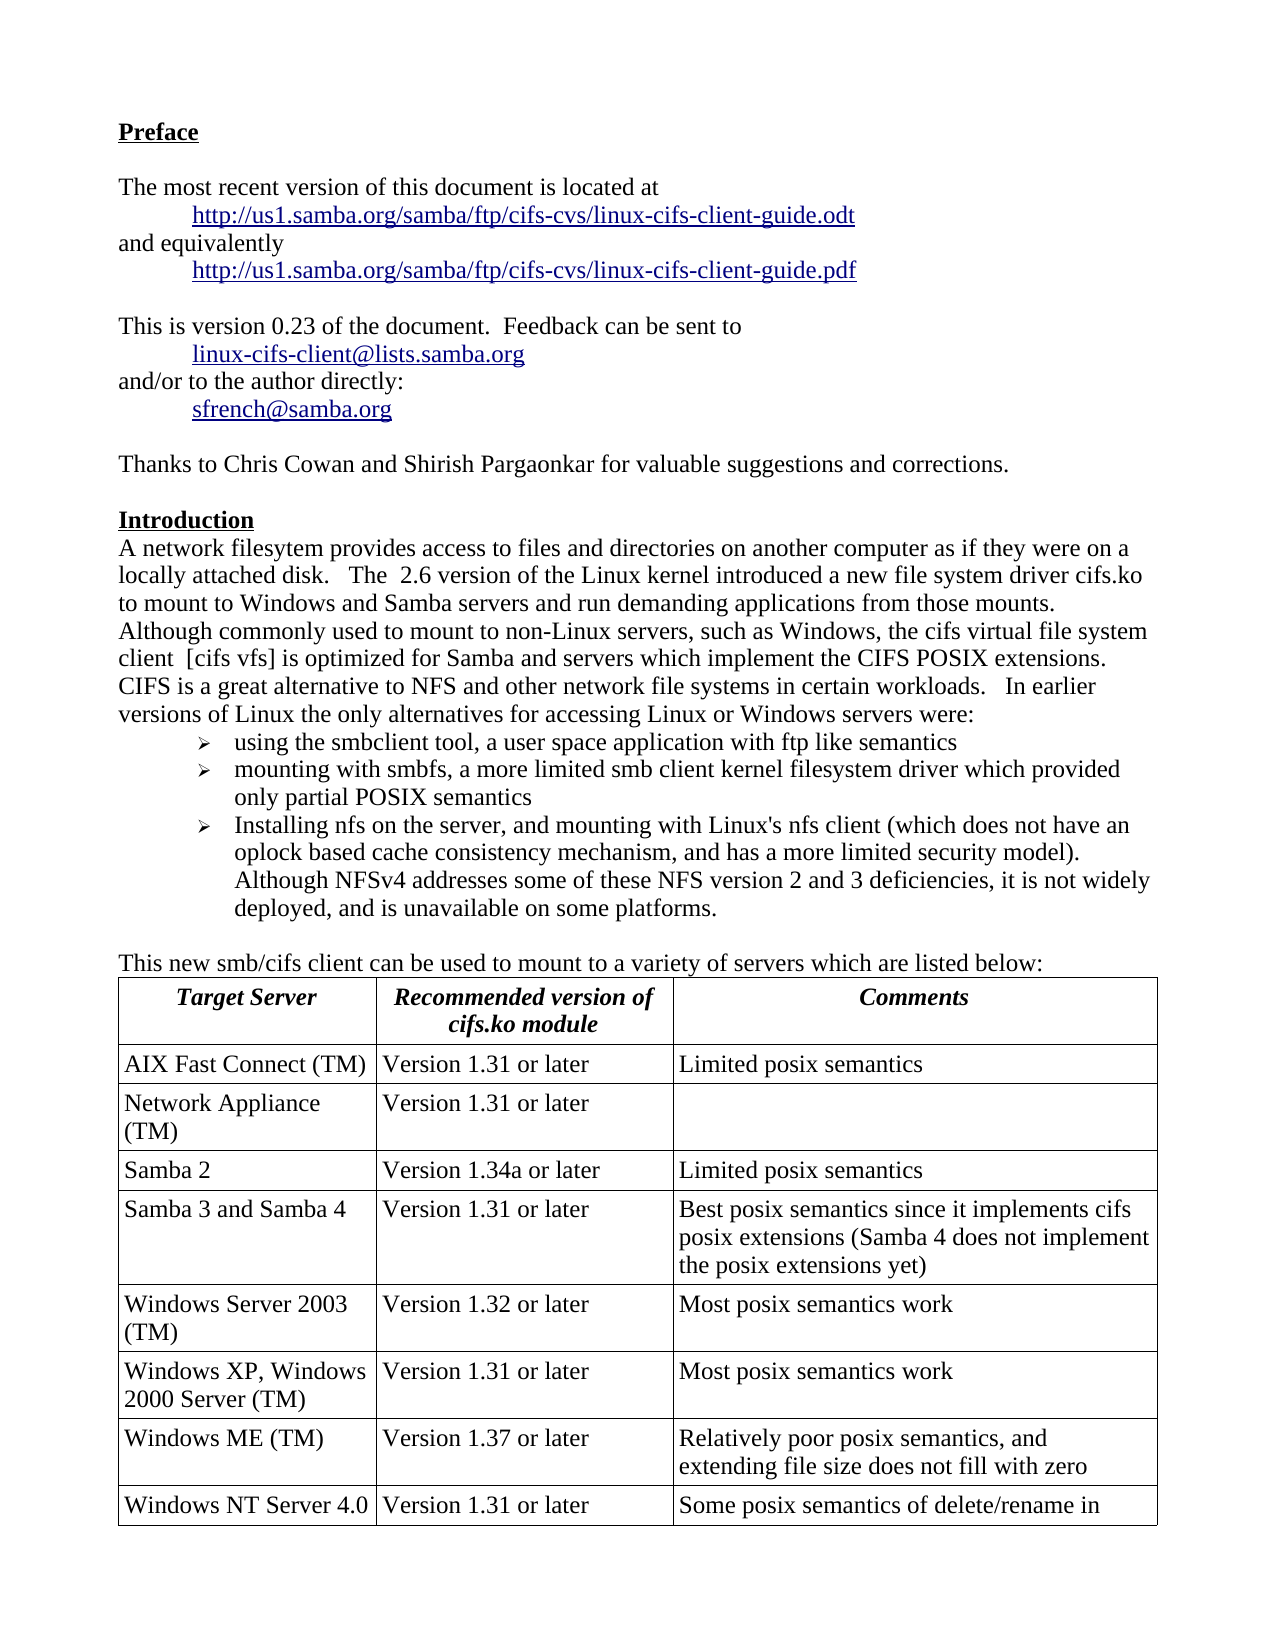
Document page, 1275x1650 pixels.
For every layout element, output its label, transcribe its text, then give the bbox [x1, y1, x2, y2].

table_cell Version 1.31 or later [377, 1045, 673, 1083]
table_cell Version 1.32 or later [377, 1285, 673, 1351]
table_cell Windows ME (TM) [119, 1419, 376, 1485]
table_cell Version 1.31 or later [377, 1084, 673, 1150]
table_cell Network Appliance (TM) [119, 1084, 376, 1150]
table_cell Relatively poor posix semantics, and extending file size does not fill with zero [674, 1419, 1157, 1485]
table_cell AIX Fast Connect (TM) [119, 1045, 376, 1083]
text The most recent version of this document is located at [118, 173, 1157, 201]
table_cell Windows Server 2003 (TM) [119, 1285, 376, 1351]
table_cell Version 1.31 or later [377, 1486, 673, 1524]
table_cell Limited posix semantics [674, 1151, 1157, 1189]
text This new smb/cifs client can be used to mount to a variety of servers which are listed below: [118, 949, 1157, 977]
table_cell Limited posix semantics [674, 1045, 1157, 1083]
text linux-cifs-client@lists.samba.org [118, 340, 1157, 367]
table_cell Windows NT Server 4.0 [119, 1486, 376, 1524]
table_header Recommended version of cifs.ko module [377, 978, 673, 1044]
table_cell Version 1.31 or later [377, 1191, 673, 1284]
text This is version 0.22 of the document. Feedback can be sent to [118, 312, 1157, 340]
text Introduction [118, 506, 1157, 534]
list mounting with smbfs, a more limited smb client kernel filesystem driver which provided only partial POSIX semantics [197, 755, 1157, 811]
text Thanks to Chris Cowan and Shirish Pargaonkar for valuable suggestions and corrections. [118, 451, 1157, 478]
text sfrench@samba.org [118, 395, 1157, 423]
table_cell Best posix semantics since it implements cifs posix extensions (Samba 4 does not implement the posix extensions yet) [674, 1191, 1157, 1284]
table_cell Most posix semantics work [674, 1285, 1157, 1351]
table_cell Most posix semantics work [674, 1352, 1157, 1418]
text and equivalently [118, 229, 1157, 257]
table_header Target Server [119, 978, 376, 1044]
list Installing nfs on the server, and mounting with Linux's nfs client (which does not have an oplock based cache consistency mechanism, and has a more limited security model). Although NFSv4 addresses some of these NFS version 2 and 3 deficiencies, it is not widely deployed, and is unavailable on some platforms. [197, 811, 1157, 922]
table_header Comments [674, 978, 1157, 1044]
table_cell Samba 2 [119, 1151, 376, 1189]
table_cell Version 1.31 or later [377, 1352, 673, 1418]
table_cell [674, 1084, 1157, 1150]
text A network filesytem provides access to files and directories on another computer as if they were on a locally attached disk. The 2.6 version of the Linux kernel introduced a new file system driver cifs.ko to mount to Windows and Samba servers and run demanding applications from those mounts. Although commonly used to mount to non-Linux servers, such as Windows, the cifs virtual file system client [cifs vfs] is optimized for Samba and servers which implement the CIFS POSIX extensions. CIFS is a great alternative to NFS and other network file systems in certain workloads. In earlier versions of Linux the only alternatives for accessing Linux or Windows servers were: [118, 534, 1157, 728]
list using the smbclient tool, a user space application with ftp like semantics [197, 728, 1157, 755]
table_cell Windows XP, Windows 2000 Server (TM) [119, 1352, 376, 1418]
table_cell Version 1.34a or later [377, 1151, 673, 1189]
text and/or to the author directly: [118, 367, 1157, 395]
text http://us1.samba.org/samba/ftp/cifs-cvs/linux-cifs-client-guide.odt [118, 201, 1157, 229]
table_cell Some posix semantics of delete/rename in [674, 1486, 1157, 1524]
text Preface [118, 118, 1157, 146]
text http://us1.samba.org/samba/ftp/cifs-cvs/linux-cifs-client-guide.pdf [118, 257, 1157, 284]
table_cell Version 1.37 or later [377, 1419, 673, 1485]
table_cell Samba 3 and Samba 4 [119, 1191, 376, 1284]
